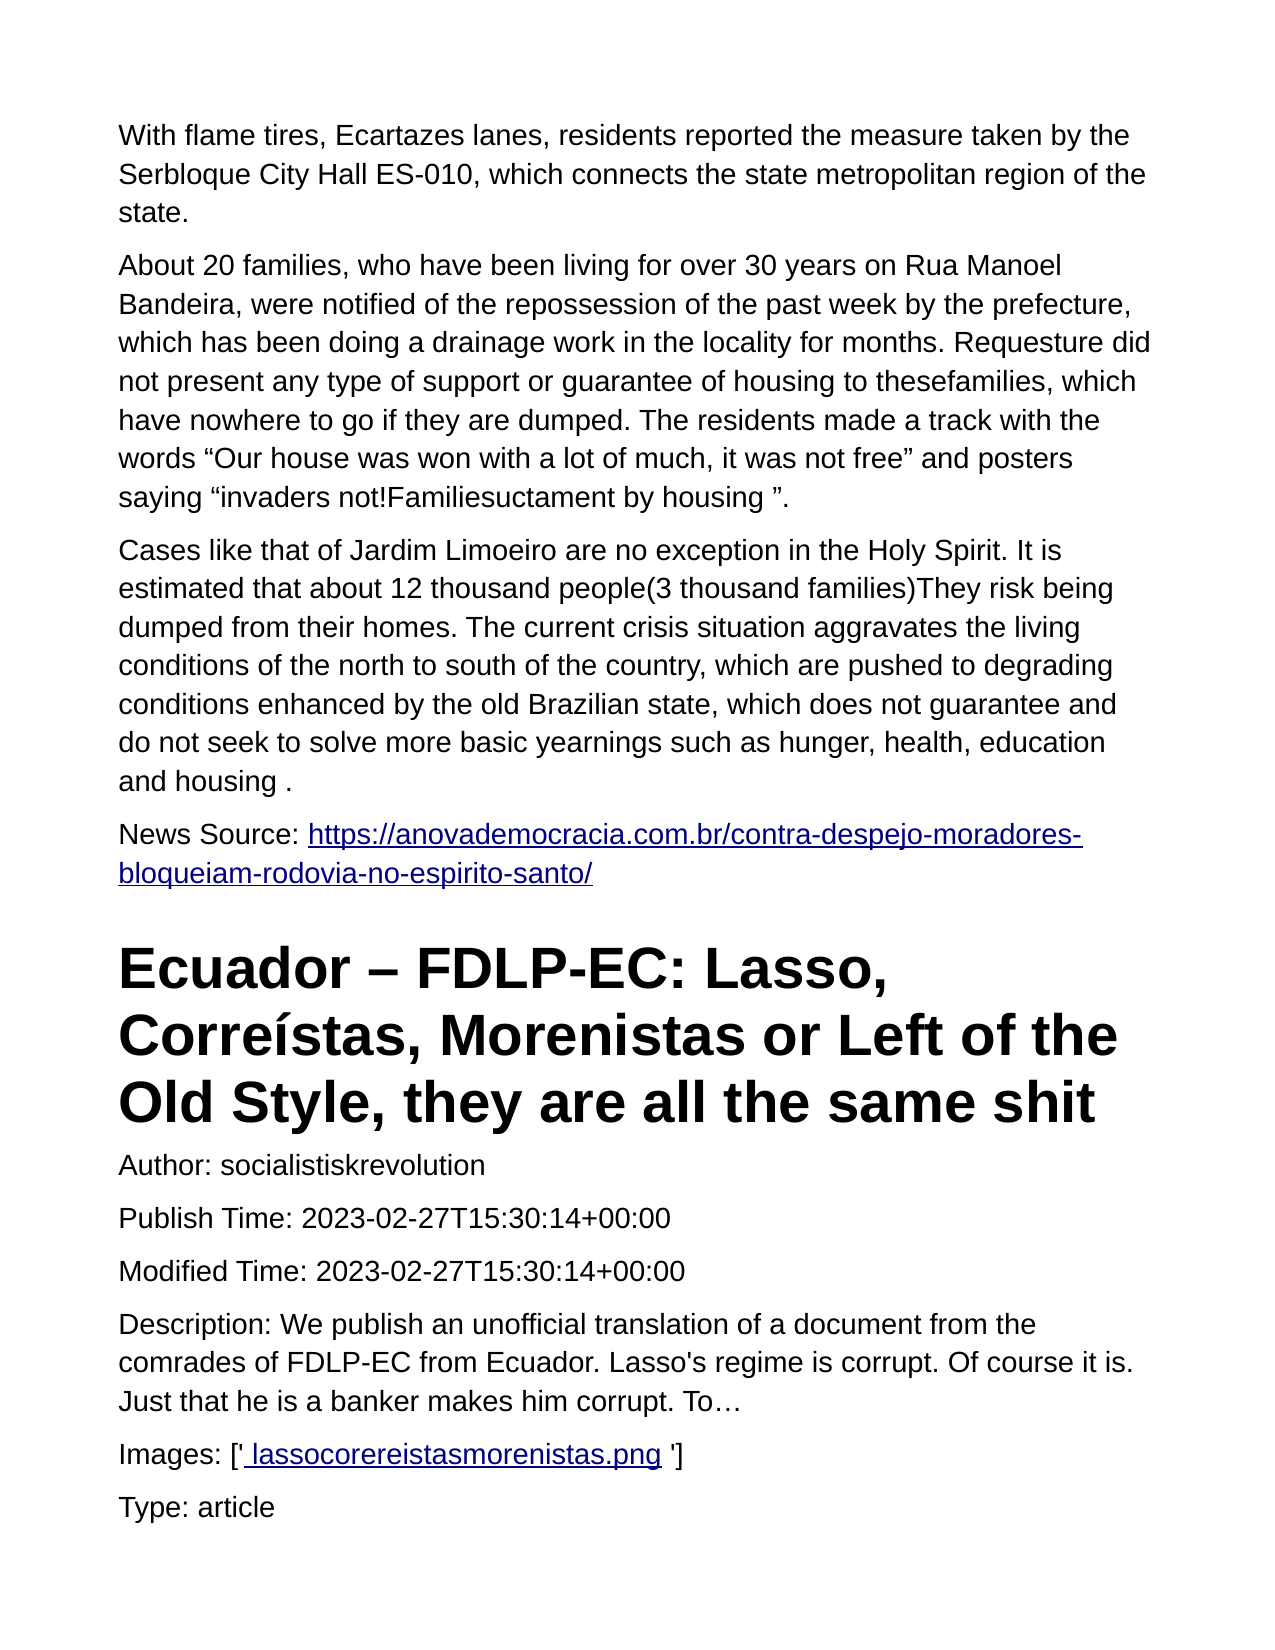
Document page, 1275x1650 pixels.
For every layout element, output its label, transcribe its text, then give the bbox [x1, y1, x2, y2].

text About 20 families, who have been living for over 30 years on Rua Manoel Bandeira, were notified of the repossession of the past week by the prefecture, which has been doing a drainage work in the locality for months. Requesture did not present any type of support or guarantee of housing to thesefamilies, which have nowhere to go if they are dumped. The residents made a track with the words “Our house was won with a lot of much, it was not free” and posters saying “invaders not!Familiesuctament by housing ”. [118, 248, 1157, 513]
subtitle Ecuador – FDLP-EC: Lasso, Correístas, Morenistas or Left of the Old Style, they are all the same shit [118, 934, 1157, 1135]
text With flame tires, Ecartazes lanes, residents reported the measure taken by the Serbloque City Hall ES-010, which connects the state metropolitan region of the state. [118, 118, 1157, 229]
text Publish Time: 2023-02-27T15:30:14+00:00 [118, 1201, 1157, 1234]
text Images: [' lassocorereistasmorenistas.png '] [118, 1437, 1157, 1471]
text Modified Time: 2023-02-27T15:30:14+00:00 [118, 1254, 1157, 1287]
text Description: We publish an unofficial translation of a document from the comrades of FDLP-EC from Ecuador. Lasso's regime is corrupt. Of course it is. Just that he is a banker makes him corrupt. To… [118, 1307, 1157, 1417]
text Type: article [118, 1490, 1157, 1524]
text News Source: https://anovademocracia.com.br/contra-despejo-moradores-bloqueiam-rodovia-no-espirito-santo/ [118, 817, 1157, 889]
text Author: socialistiskrevolution [118, 1147, 1157, 1181]
text Cases like that of Jardim Limoeiro are no exception in the Holy Spirit. It is estimated that about 12 thousand people(3 thousand families)They risk being dumped from their homes. The current crisis situation aggravates the living conditions of the north to south of the country, which are pushed to degrading conditions enhanced by the old Brazilian state, which does not guarantee and do not seek to solve more basic yearnings such as hunger, health, education and housing . [118, 533, 1157, 797]
